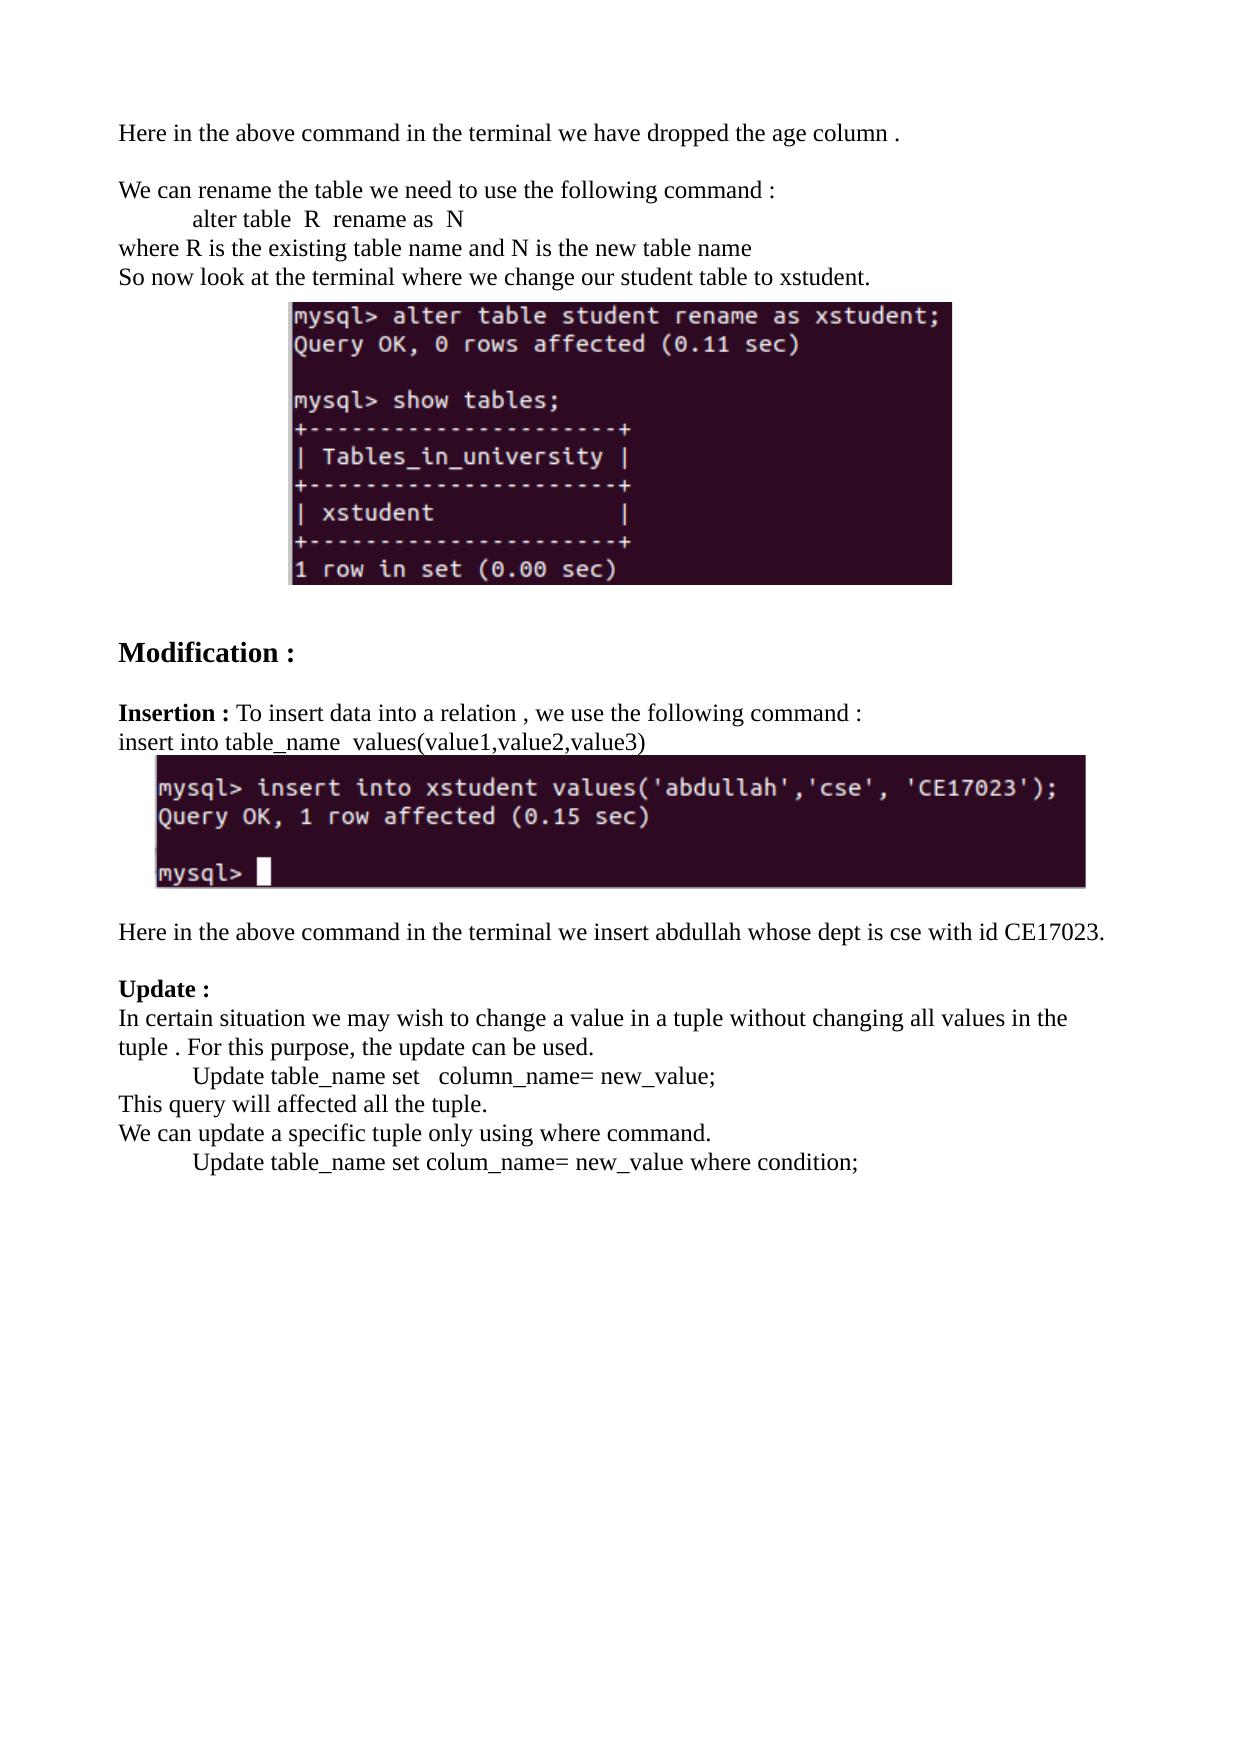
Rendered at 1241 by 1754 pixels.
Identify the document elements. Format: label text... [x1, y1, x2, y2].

text Update table_name set column_name= new_value; [118, 1061, 1122, 1089]
text Here in the above command in the terminal we have dropped the age column . [118, 118, 1122, 147]
text insert into table_name values(value1,value2,value3) [118, 727, 1122, 755]
text where R is the existing table name and N is the new table name [118, 233, 1122, 262]
text Update table_name set colum_name= new_value where condition; [118, 1147, 1122, 1176]
text We can rename the table we need to use the following command : [118, 176, 1122, 204]
text Here in the above command in the terminal we insert abdullah whose dept is cse with id CE17023. [118, 917, 1122, 946]
text Update : [118, 974, 1122, 1003]
text Modification : [118, 636, 1122, 669]
text So now look at the terminal where we change our student table to xstudent. [118, 262, 1122, 291]
text alter table R rename as N [118, 204, 1122, 233]
picture [154, 755, 1086, 889]
text We can update a specific tuple only using where command. [118, 1118, 1122, 1147]
text Insertion : To insert data into a relation , we use the following command : [118, 698, 1122, 727]
picture [288, 302, 953, 585]
text This query will affected all the tuple. [118, 1089, 1122, 1118]
text In certain situation we may wish to change a value in a tuple without changing all values in the tuple . For this purpose, the update can be used. [118, 1003, 1122, 1061]
